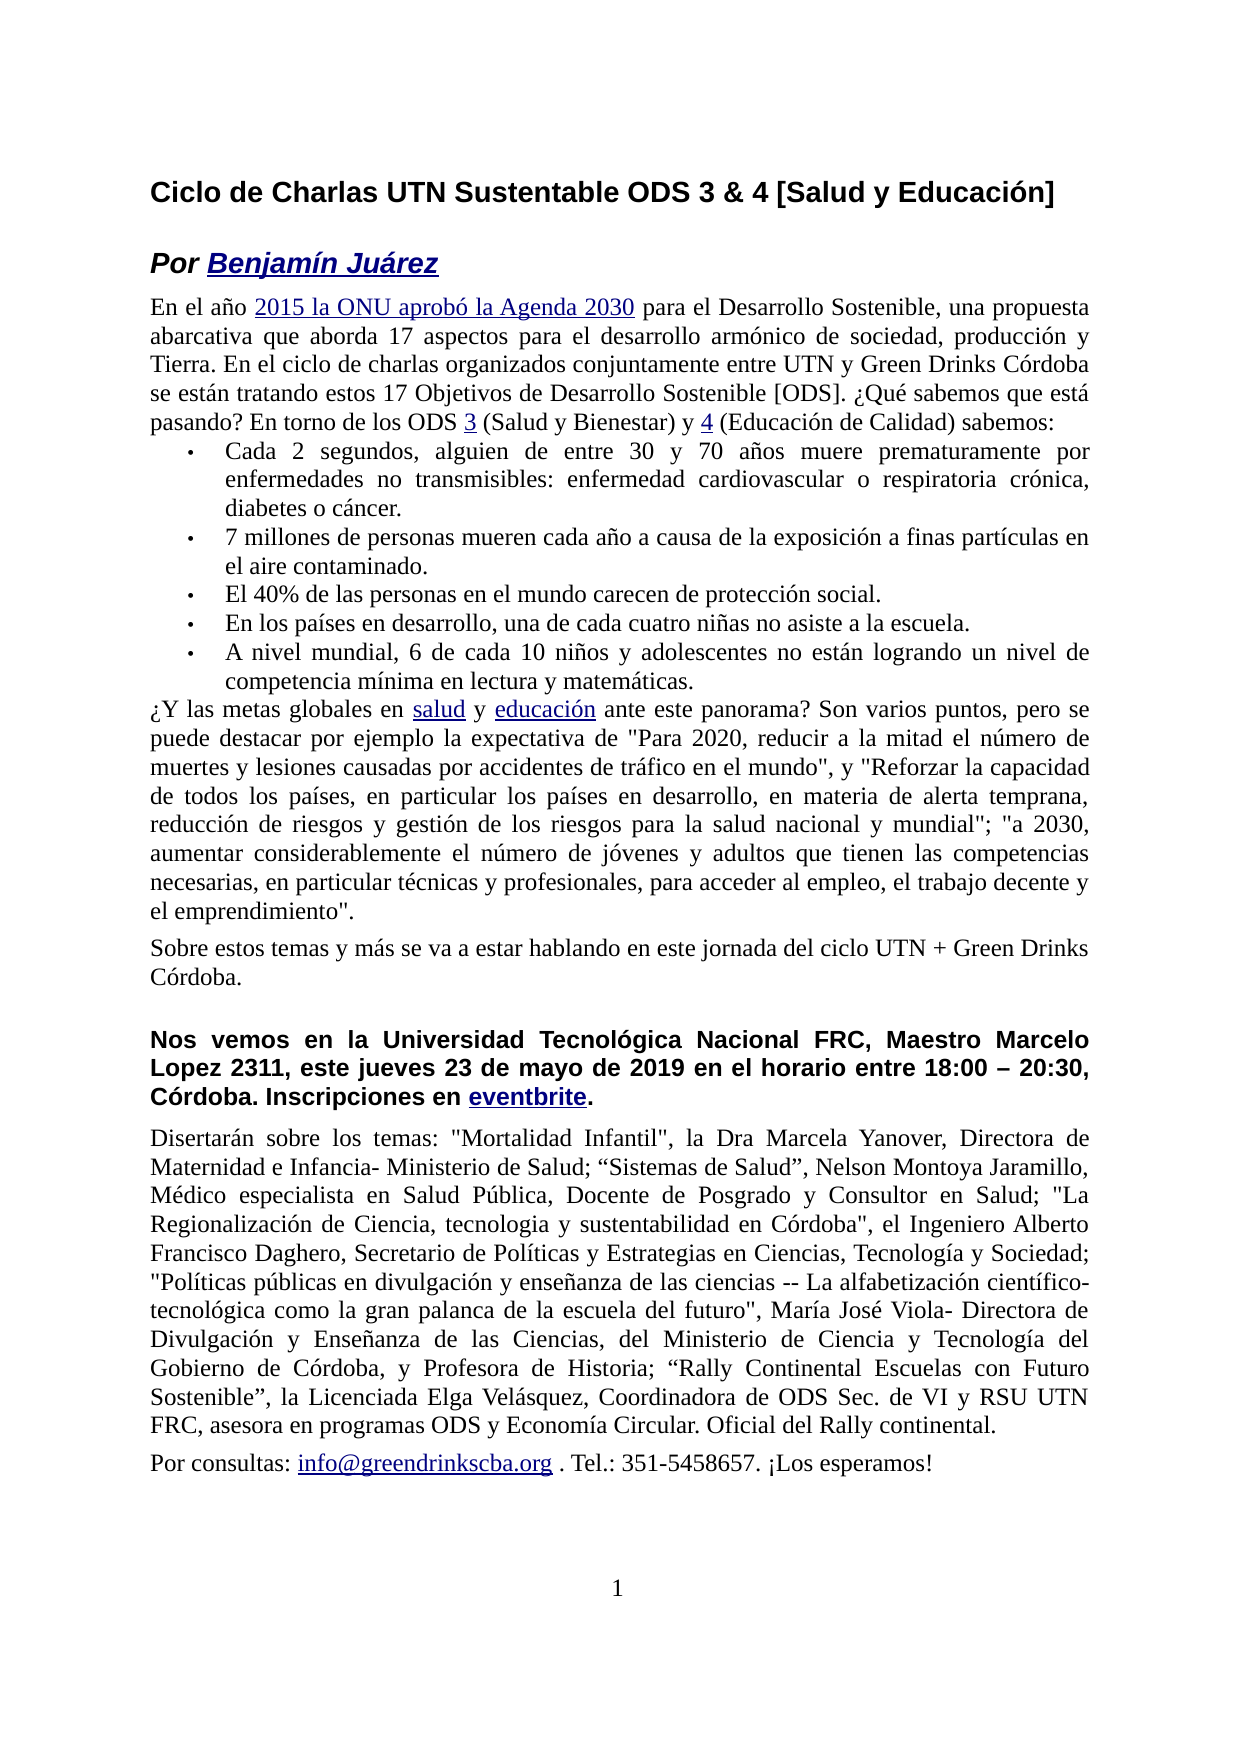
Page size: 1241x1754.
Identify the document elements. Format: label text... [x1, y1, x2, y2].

list En los países en desarrollo, una de cada cuatro niñas no asiste a la escuela. [187, 608, 1091, 637]
list A nivel mundial, 6 de cada 10 niños y adolescentes no están logrando un nivel de competencia mínima en lectura y matemáticas. [187, 637, 1091, 694]
subtitle Nos vemos en la Universidad Tecnológica Nacional FRC, Maestro Marcelo Lopez 2311, este jueves 23 de mayo de 2019 en el horario entre 18:00 – 20:30, Córdoba. Inscripciones en eventbrite. [150, 1025, 1091, 1111]
text Disertarán sobre los temas: "Mortalidad Infantil", la Dra Marcela Yanover, Directora de Maternidad e Infancia- Ministerio de Salud; “Sistemas de Salud”, Nelson Montoya Jaramillo, Médico especialista en Salud Pública, Docente de Posgrado y Consultor en Salud; "La Regionalización de Ciencia, tecnologia y sustentabilidad en Córdoba", el Ingeniero Alberto Francisco Daghero, Secretario de Políticas y Estrategias en Ciencias, Tecnología y Sociedad; "Políticas públicas en divulgación y enseñanza de las ciencias -- La alfabetización científico- tecnológica como la gran palanca de la escuela del futuro", María José Viola- Directora de Divulgación y Enseñanza de las Ciencias, del Ministerio de Ciencia y Tecnología del Gobierno de Córdoba, y Profesora de Historia; “Rally Continental Escuelas con Futuro Sostenible”, la Licenciada Elga Velásquez, Coordinadora de ODS Sec. de VI y RSU UTN FRC, asesora en programas ODS y Economía Circular. Oficial del Rally continental. [150, 1123, 1091, 1439]
subtitle Por Benjamín Juárez [150, 246, 1091, 279]
list El 40% de las personas en el mundo carecen de protección social. [187, 579, 1091, 608]
subtitle Ciclo de Charlas UTN Sustentable ODS 3 & 4 [Salud y Educación] [150, 175, 1091, 208]
text En el año 2015 la ONU aprobó la Agenda 2030 para el Desarrollo Sostenible, una propuesta abarcativa que aborda 17 aspectos para el desarrollo armónico de sociedad, producción y Tierra. En el ciclo de charlas organizados conjuntamente entre UTN y Green Drinks Córdoba se están tratando estos 17 Objetivos de Desarrollo Sostenible [ODS]. ¿Qué sabemos que está pasando? En torno de los ODS 3 (Salud y Bienestar) y 4 (Educación de Calidad) sabemos: [150, 292, 1091, 436]
list Cada 2 segundos, alguien de entre 30 y 70 años muere prematuramente por enfermedades no transmisibles: enfermedad cardiovascular o respiratoria crónica, diabetes o cáncer. [187, 436, 1091, 522]
text Sobre estos temas y más se va a estar hablando en este jornada del ciclo UTN + Green Drinks Córdoba. [150, 933, 1091, 991]
text ¿Y las metas globales en salud y educación ante este panorama? Son varios puntos, pero se puede destacar por ejemplo la expectativa de "Para 2020, reducir a la mitad el número de muertes y lesiones causadas por accidentes de tráfico en el mundo", y "Reforzar la capacidad de todos los países, en particular los países en desarrollo, en materia de alerta temprana, reducción de riesgos y gestión de los riesgos para la salud nacional y mundial"; "a 2030, aumentar considerablemente el número de jóvenes y adultos que tienen las competencias necesarias, en particular técnicas y profesionales, para acceder al empleo, el trabajo decente y el emprendimiento". [150, 694, 1091, 924]
text Por consultas: info@greendrinkscba.org . Tel.: 351-5458657. ¡Los esperamos! [150, 1448, 1091, 1477]
list 7 millones de personas mueren cada año a causa de la exposición a finas partículas en el aire contaminado. [187, 522, 1091, 579]
